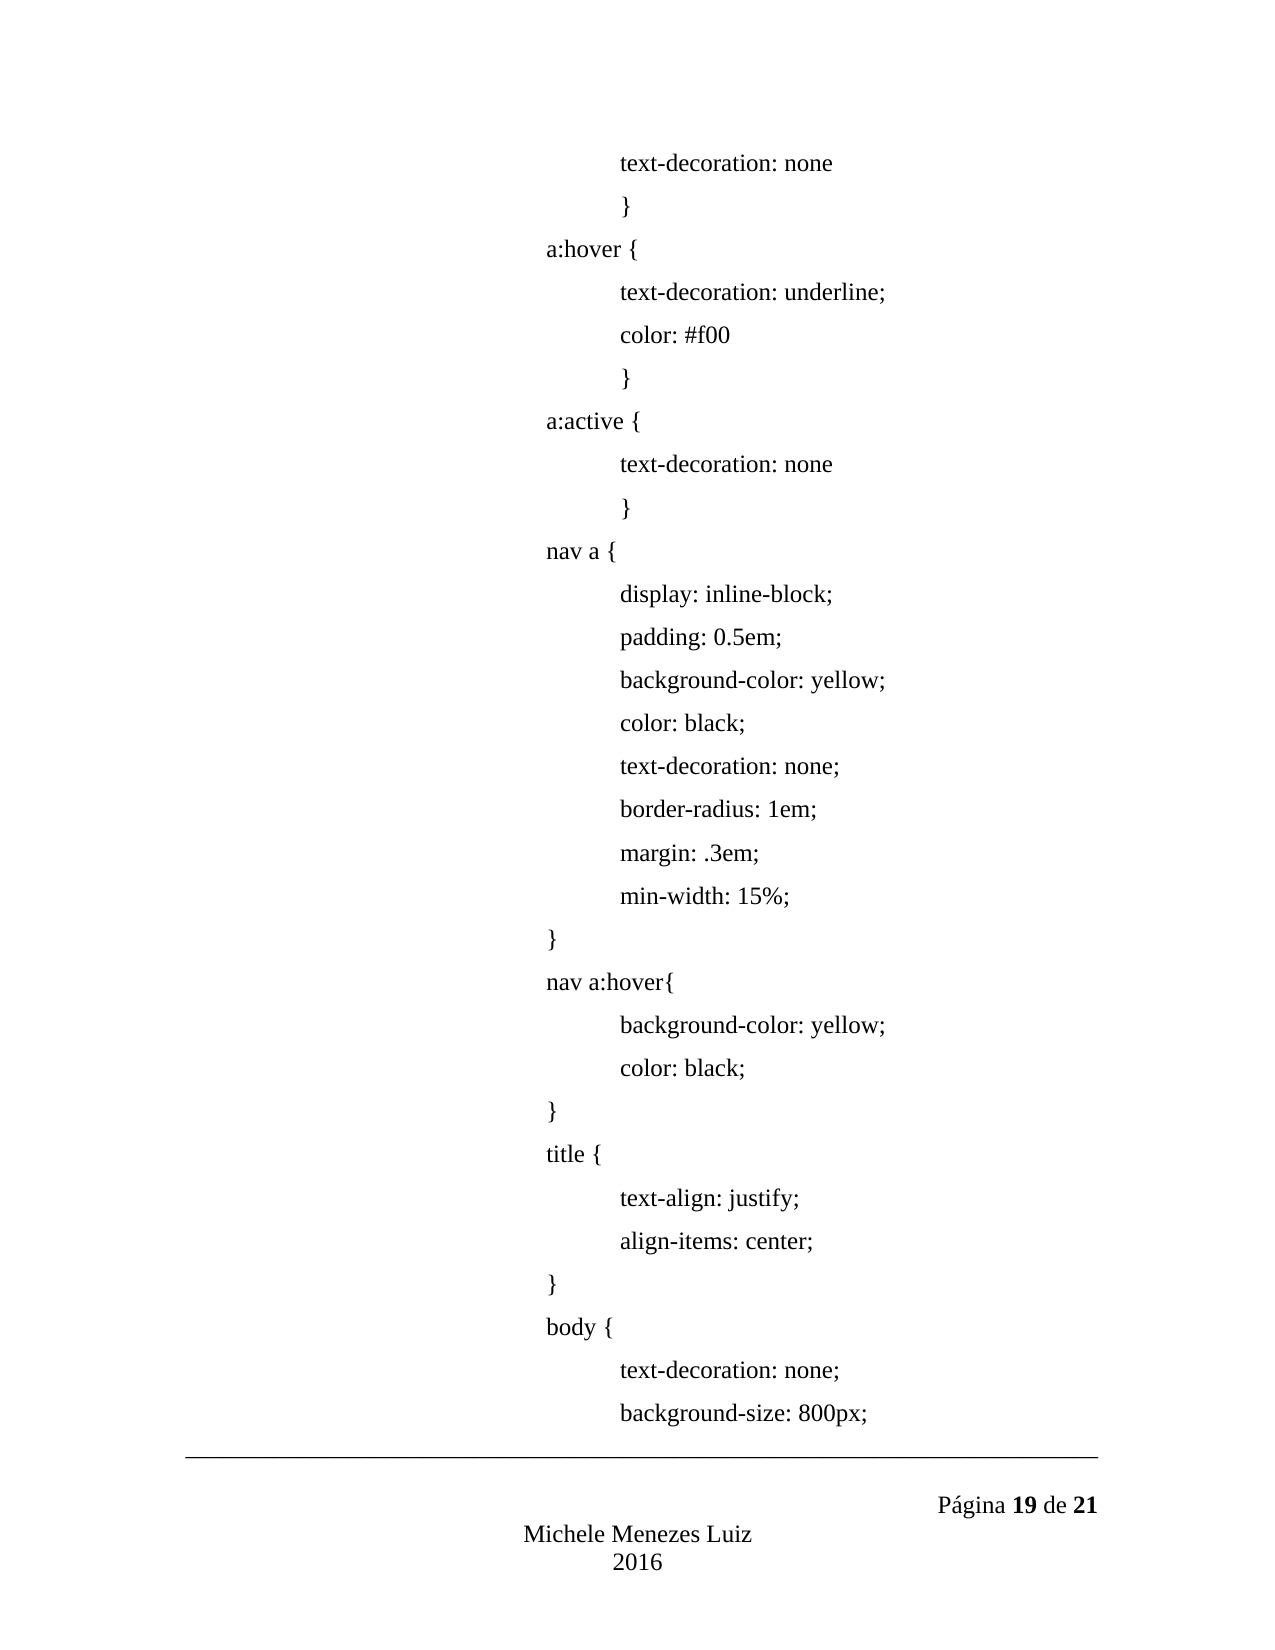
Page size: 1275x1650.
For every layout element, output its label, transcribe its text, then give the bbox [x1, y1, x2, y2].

text align-items: center; [177, 1226, 1098, 1254]
text } [177, 363, 1098, 392]
text a:hover { [177, 234, 1098, 263]
text nav a { [177, 536, 1098, 564]
text display: inline-block; [177, 579, 1098, 608]
text } [177, 924, 1098, 953]
text background-size: 800px; [177, 1398, 1098, 1427]
text background-color: yellow; [177, 1010, 1098, 1039]
text text-align: justify; [177, 1183, 1098, 1211]
text body { [177, 1312, 1098, 1341]
text text-decoration: underline; [177, 277, 1098, 306]
text text-decoration: none [177, 148, 1098, 176]
text nav a:hover{ [177, 967, 1098, 996]
text a:active { [177, 406, 1098, 435]
text text-decoration: none [177, 449, 1098, 478]
text min-width: 15%; [177, 881, 1098, 909]
text text-decoration: none; [177, 751, 1098, 780]
text color: #f00 [177, 320, 1098, 349]
text } [177, 493, 1098, 521]
text padding: 0.5em; [177, 622, 1098, 651]
text margin: .3em; [177, 838, 1098, 866]
text title { [177, 1139, 1098, 1168]
text border-radius: 1em; [177, 794, 1098, 823]
text text-decoration: none; [177, 1355, 1098, 1384]
text } [177, 191, 1098, 219]
text background-color: yellow; [177, 665, 1098, 694]
text color: black; [177, 708, 1098, 737]
text color: black; [177, 1053, 1098, 1082]
text } [177, 1096, 1098, 1125]
text } [177, 1269, 1098, 1298]
